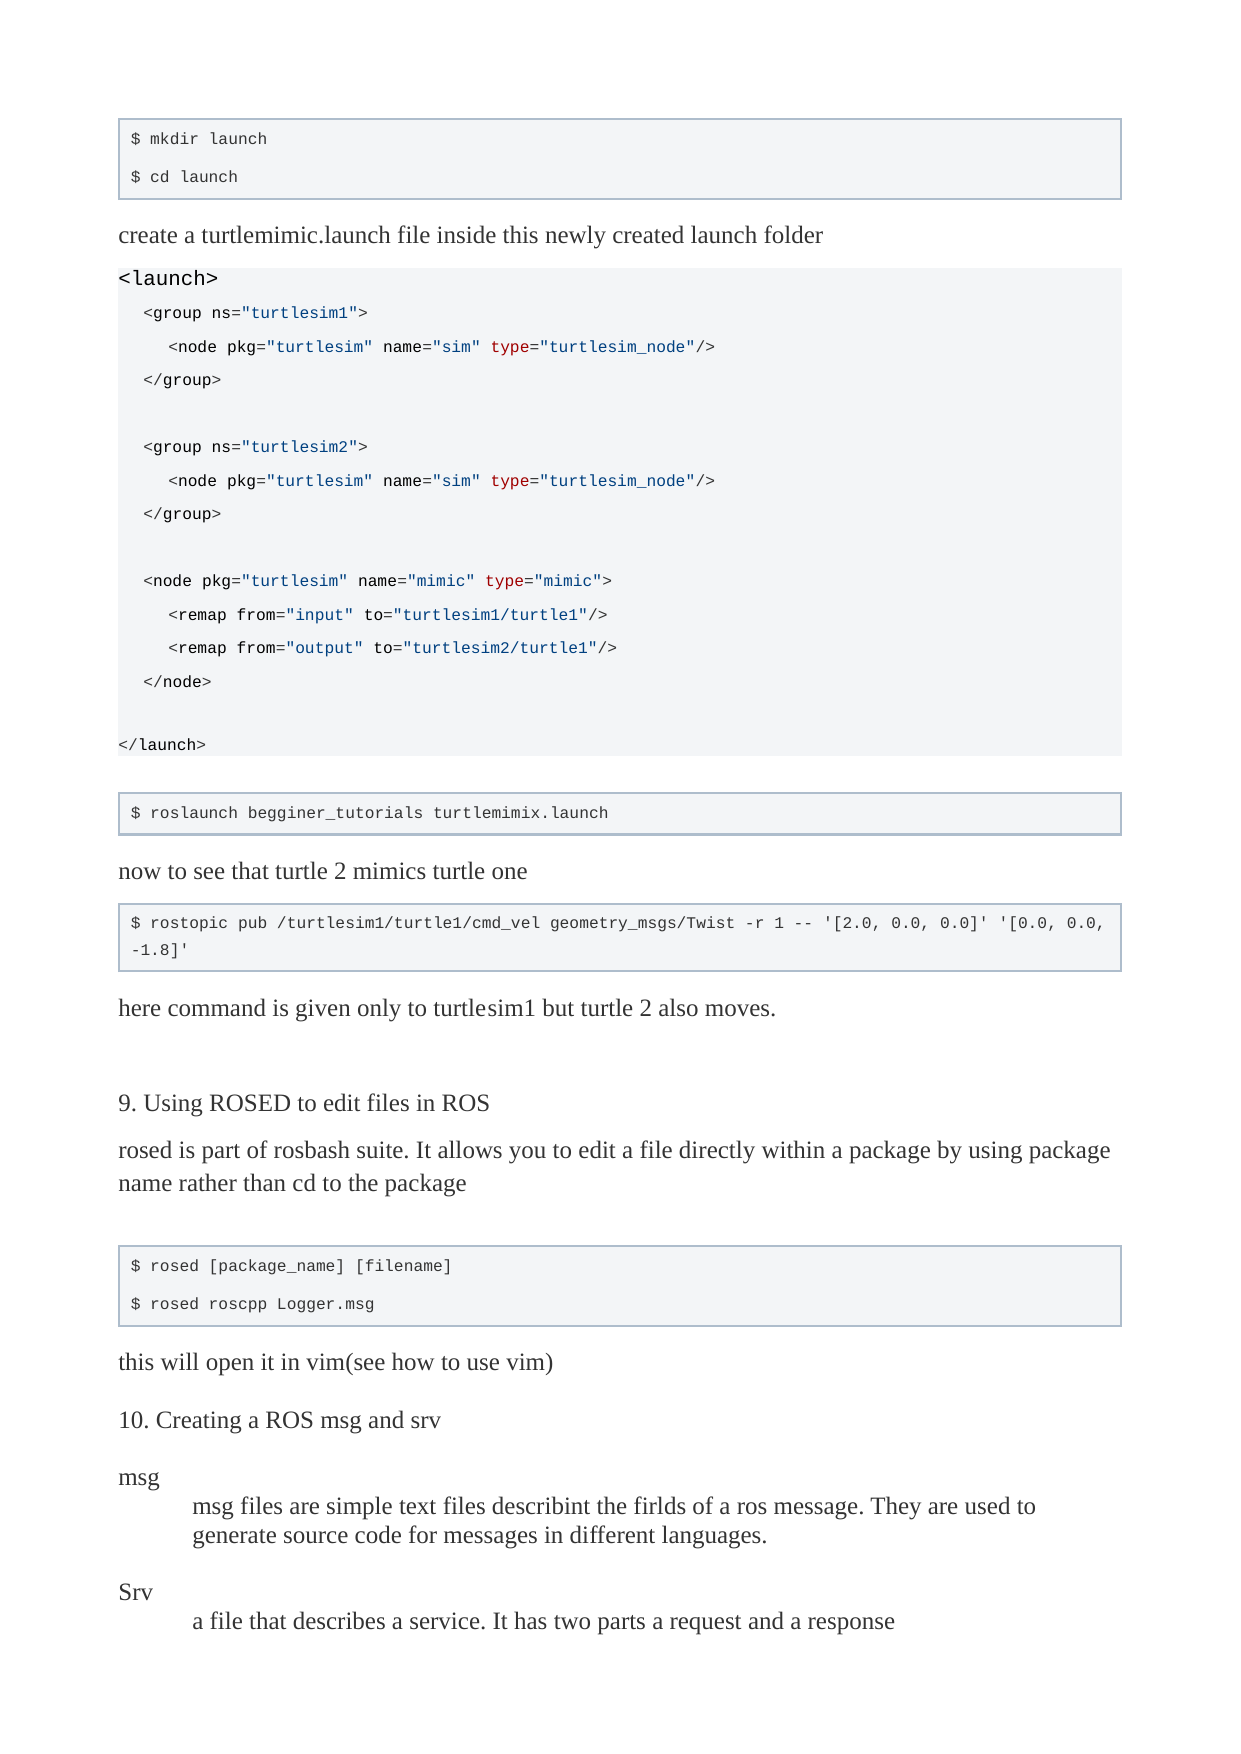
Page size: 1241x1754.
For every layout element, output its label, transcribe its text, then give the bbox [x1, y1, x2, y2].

text </launch> [118, 737, 1122, 756]
text msg [118, 1462, 1122, 1491]
text $ rosed [package_name] [filename] [120, 1247, 1120, 1276]
text here command is given only to turtle sim1 but turtle 2 also moves. [118, 993, 1122, 1021]
text </group> [118, 502, 1122, 526]
text </node> [118, 670, 1122, 694]
text <group ns="turtlesim1"> [118, 301, 1122, 325]
text a file that describes a service. It has two parts a request and a response [118, 1606, 1122, 1635]
text $ roslaunch begginer_tutorials turtlemimix.launch [120, 794, 1120, 833]
text 9. Using ROSED to edit files in ROS [118, 1088, 1122, 1117]
text </group> [118, 368, 1122, 392]
text <remap from="input" to="turtlesim1/turtle1"/> [118, 603, 1122, 627]
text <group ns="turtlesim2"> [118, 435, 1122, 459]
text $ mkdir launch [120, 120, 1120, 149]
text $ cd launch [120, 157, 1120, 198]
text <node pkg="turtlesim" name="sim" type="turtlesim_node"/> [118, 335, 1122, 358]
text now to see that turtle 2 mimics turtle one [118, 856, 1122, 884]
text <node pkg="turtlesim" name="mimic" type="mimic"> [118, 569, 1122, 593]
text $ rostopic pub /turtlesim1/turtle1/cmd_vel geometry_msgs/Twist -r 1 -- '[2.0, 0.0, 0.0]' '[0.0, 0.0, -1.8]' [120, 905, 1120, 970]
text create a turtlemimic.launch file inside this newly created launch folder [118, 220, 1122, 249]
text <remap from="output" to="turtlesim2/turtle1"/> [118, 637, 1122, 660]
text Srv [118, 1577, 1122, 1606]
text msg files are simple text files describint the firlds of a ros message. They are used to generate source code for messages in different languages. [118, 1491, 1122, 1548]
text 10. Creating a ROS msg and srv [118, 1405, 1122, 1433]
text this will open it in vim(see how to use vim) [118, 1347, 1122, 1376]
text <launch> [118, 268, 1122, 291]
text $ rosed roscpp Logger.msg [120, 1283, 1120, 1325]
text <node pkg="turtlesim" name="sim" type="turtlesim_node"/> [118, 469, 1122, 492]
text rosed is part of rosbash suite. It allows you to edit a file directly within a package by using package name rather than cd to the package [118, 1136, 1122, 1197]
